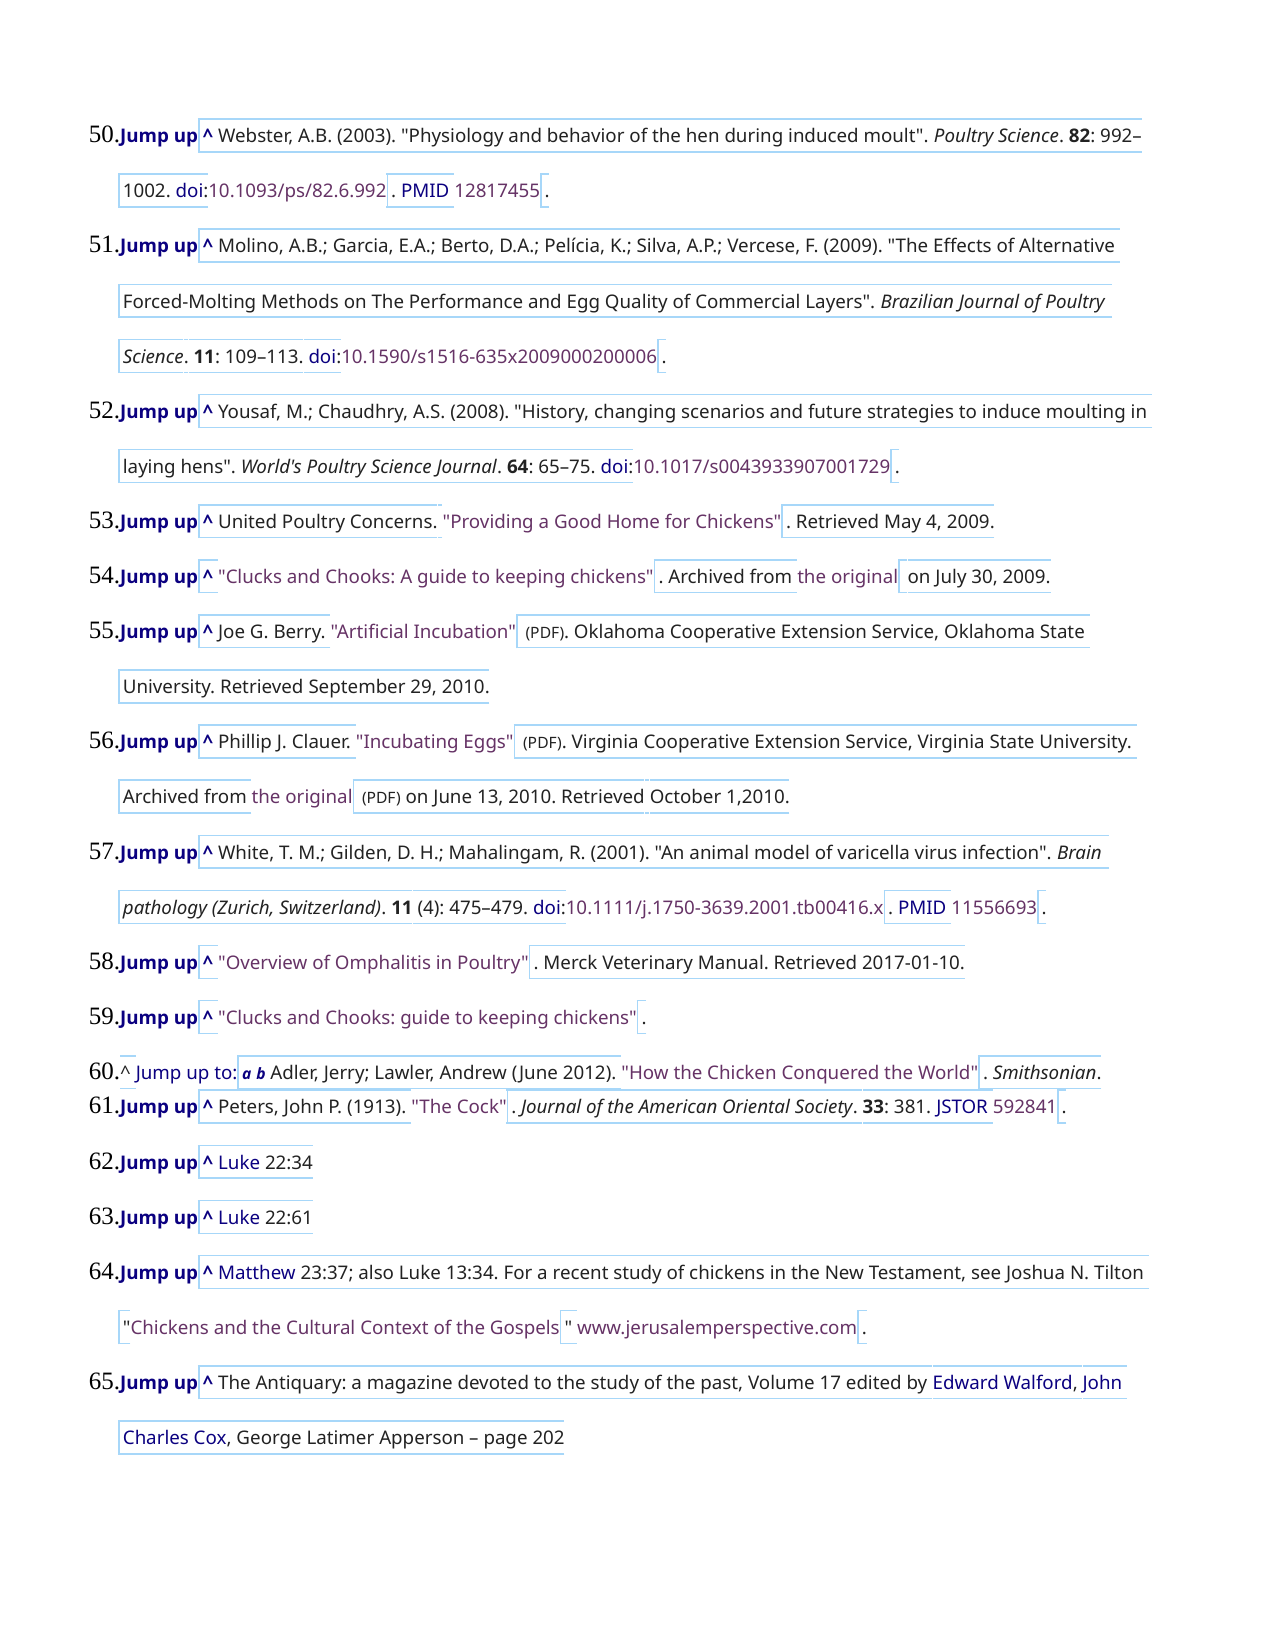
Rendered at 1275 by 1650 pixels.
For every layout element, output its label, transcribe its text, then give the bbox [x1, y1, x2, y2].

list ^ Jump up to: [118, 1055, 237, 1089]
list ^ United Poultry Concerns. "Providing a Good Home for Chickens" [200, 504, 781, 538]
list . [1059, 1089, 1157, 1124]
list Jump up [118, 945, 198, 979]
list Jump up [118, 559, 198, 593]
list on July 30, 2009. [900, 559, 1157, 593]
list Jump up [118, 1000, 198, 1034]
list ^ "Clucks and Chooks: A guide to keeping chickens" [200, 559, 654, 593]
list . Journal of the American Oriental Society. 33: 381. JSTOR 592841 [508, 1089, 1057, 1124]
list ^ "Overview of Omphalitis in Poultry" [200, 945, 529, 979]
list ^ Peters, John P. (1913). "The Cock" [200, 1089, 507, 1124]
list . Smithsonian. [980, 1055, 1157, 1089]
list Jump up [118, 504, 198, 538]
list Jump up^ Joe G. Berry. "Artificial Incubation" (PDF). Oklahoma Cooperative Extension Service, Oklahoma State University. Retrieved September 29, 2010. [118, 614, 1157, 704]
list Jump up^ White, T. M.; Gilden, D. H.; Mahalingam, R. (2001). "An animal model of varicella virus infection". Brain pathology (Zurich, Switzerland). 11 (4): 475–479. doi:10.1111/j.1750-3639.2001.tb00416.x. PMID 11556693. [118, 834, 1157, 924]
list . Merck Veterinary Manual. Retrieved 2017-01-10. [530, 945, 1157, 979]
list Jump up [118, 1089, 198, 1124]
list Jump up^ Matthew 23:37; also Luke 13:34. For a recent study of chickens in the New Testament, see Joshua N. Tilton "Chickens and the Cultural Context of the Gospels" www.jerusalemperspective.com. [118, 1255, 1157, 1344]
list Jump up^ Luke 22:34 [118, 1144, 1157, 1179]
list Jump up^ The Antiquary: a magazine devoted to the study of the past, Volume 17 edited by Edward Walford, John Charles Cox, George Latimer Apperson – page 202 [118, 1365, 1157, 1454]
list Jump up^ Luke 22:61 [118, 1199, 1157, 1234]
list Jump up^ Yousaf, M.; Chaudhry, A.S. (2008). "History, changing scenarios and future strategies to induce moulting in laying hens". World's Poultry Science Journal. 64: 65–75. doi:10.1017/s0043933907001729. [118, 394, 1157, 483]
list . [638, 1000, 1157, 1034]
list . Retrieved May 4, 2009. [783, 504, 1157, 538]
list a b Adler, Jerry; Lawler, Andrew (June 2012). "How the Chicken Conquered the World" [239, 1055, 978, 1089]
list Jump up^ Molino, A.B.; Garcia, E.A.; Berto, D.A.; Pelícia, K.; Silva, A.P.; Vercese, F. (2009). "The Effects of Alternative Forced-Molting Methods on The Performance and Egg Quality of Commercial Layers". Brazilian Journal of Poultry Science. 11: 109–113. doi:10.1590/s1516-635x2009000200006. [118, 228, 1157, 373]
list . Archived from the original [655, 559, 898, 593]
list Jump up^ Phillip J. Clauer. "Incubating Eggs" (PDF). Virginia Cooperative Extension Service, Virginia State University. Archived from the original (PDF) on June 13, 2010. Retrieved October 1,2010. [118, 724, 1157, 814]
list Jump up^ Webster, A.B. (2003). "Physiology and behavior of the hen during induced moult". Poultry Science. 82: 992–1002. doi:10.1093/ps/82.6.992. PMID 12817455. [118, 118, 1157, 208]
list ^ "Clucks and Chooks: guide to keeping chickens" [200, 1000, 637, 1034]
